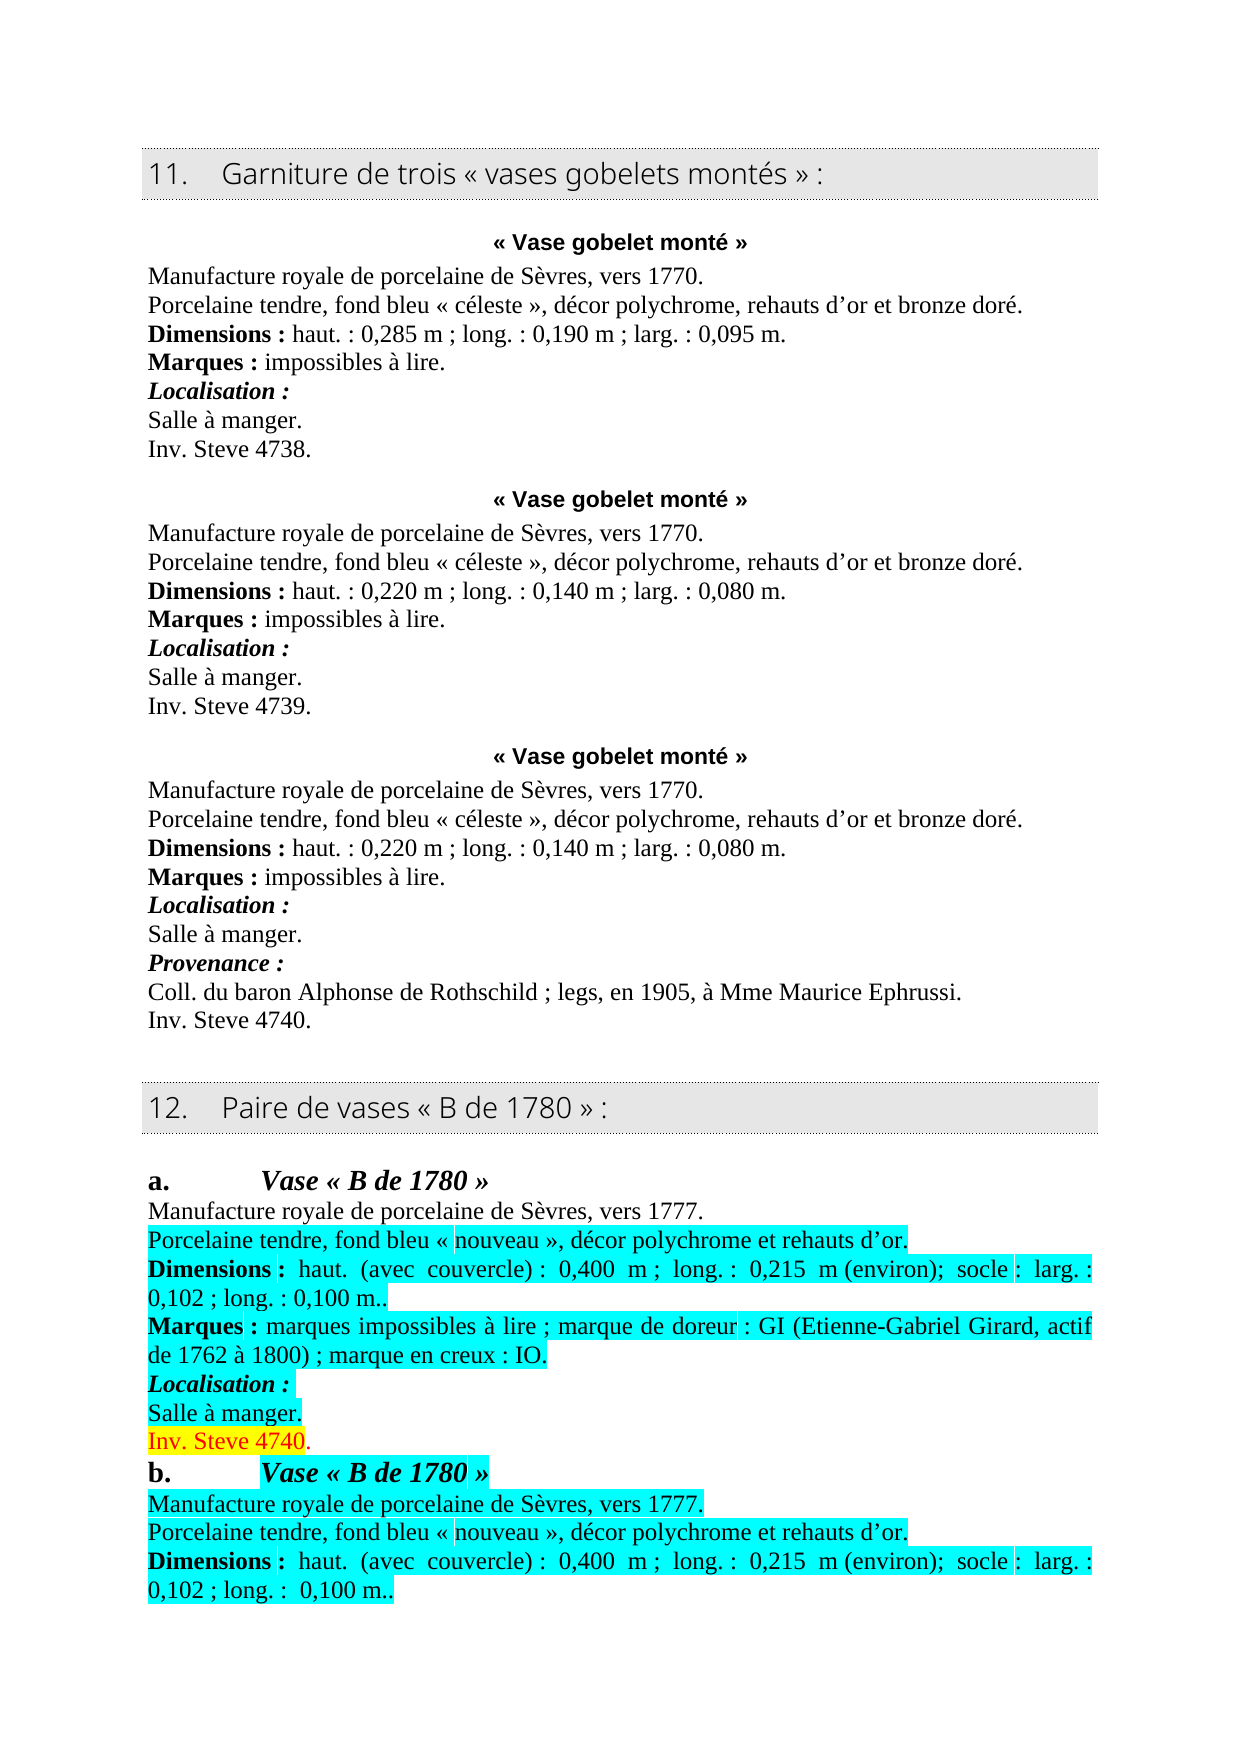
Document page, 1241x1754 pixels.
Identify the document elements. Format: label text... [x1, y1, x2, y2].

text Salle à manger. [148, 1398, 1093, 1426]
text Dimensions : haut. : 0,220 m ; long. : 0,140 m ; larg. : 0,080 m. [148, 576, 1093, 604]
text Provenance : [148, 948, 1093, 977]
text Dimensions : haut. : 0,220 m ; long. : 0,140 m ; larg. : 0,080 m. [148, 833, 1093, 862]
text Marques : marques impossibles à lire ; marque de doreur : GI (Etienne-Gabriel Girard, actif de 1762 à 1800) ; marque en creux : IO. [148, 1311, 1093, 1369]
text Manufacture royale de porcelaine de Sèvres, vers 1777. [148, 1489, 1093, 1517]
subtitle « Vase gobelet monté » [148, 743, 1093, 769]
text Marques : impossibles à lire. [148, 347, 1093, 376]
text Inv. Steve 4738. [148, 434, 1093, 462]
text Dimensions : haut. (avec couvercle) : 0,400 m ; long. : 0,215 m (environ); socle : larg. : 0,102 ; long. : 0,100 m.. [148, 1254, 1093, 1311]
list Vase « B de 1780 » [148, 1163, 1093, 1196]
text Porcelaine tendre, fond bleu « céleste », décor polychrome, rehauts d’or et bronze doré. [148, 290, 1093, 319]
text Porcelaine tendre, fond bleu « nouveau », décor polychrome et rehauts d’or. [148, 1225, 1093, 1254]
list Vase « B de 1780 » [148, 1455, 1093, 1489]
text Salle à manger. [148, 405, 1093, 434]
text Salle à manger. [148, 919, 1093, 948]
text Manufacture royale de porcelaine de Sèvres, vers 1777. [148, 1196, 1093, 1225]
subtitle Paire de vases « B de 1780 » : [142, 1082, 1098, 1133]
text Inv. Steve 4739. [148, 691, 1093, 719]
text Coll. du baron Alphonse de Rothschild ; legs, en 1905, à Mme Maurice Ephrussi. [148, 977, 1093, 1006]
text Inv. Steve 4740. [148, 1006, 1093, 1034]
text Inv. Steve 4740. [148, 1426, 1093, 1455]
text Salle à manger. [148, 662, 1093, 691]
text Localisation : [148, 376, 1093, 405]
text Manufacture royale de porcelaine de Sèvres, vers 1770. [148, 261, 1093, 290]
subtitle « Vase gobelet monté » [148, 486, 1093, 512]
text Marques : impossibles à lire. [148, 862, 1093, 891]
text Manufacture royale de porcelaine de Sèvres, vers 1770. [148, 776, 1093, 804]
text Dimensions : haut. (avec couvercle) : 0,400 m ; long. : 0,215 m (environ); socle : larg. : 0,102 ; long. : 0,100 m.. [148, 1546, 1093, 1604]
text Dimensions : haut. : 0,285 m ; long. : 0,190 m ; larg. : 0,095 m. [148, 319, 1093, 347]
text Marques : impossibles à lire. [148, 604, 1093, 633]
text Porcelaine tendre, fond bleu « céleste », décor polychrome, rehauts d’or et bronze doré. [148, 547, 1093, 576]
text Localisation : [148, 1369, 1093, 1398]
text Localisation : [148, 891, 1093, 919]
subtitle « Vase gobelet monté » [148, 229, 1093, 255]
subtitle Garniture de trois « vases gobelets montés » : [142, 148, 1098, 199]
text Porcelaine tendre, fond bleu « nouveau », décor polychrome et rehauts d’or. [148, 1517, 1093, 1546]
text Manufacture royale de porcelaine de Sèvres, vers 1770. [148, 518, 1093, 547]
text Localisation : [148, 633, 1093, 662]
text Porcelaine tendre, fond bleu « céleste », décor polychrome, rehauts d’or et bronze doré. [148, 804, 1093, 833]
